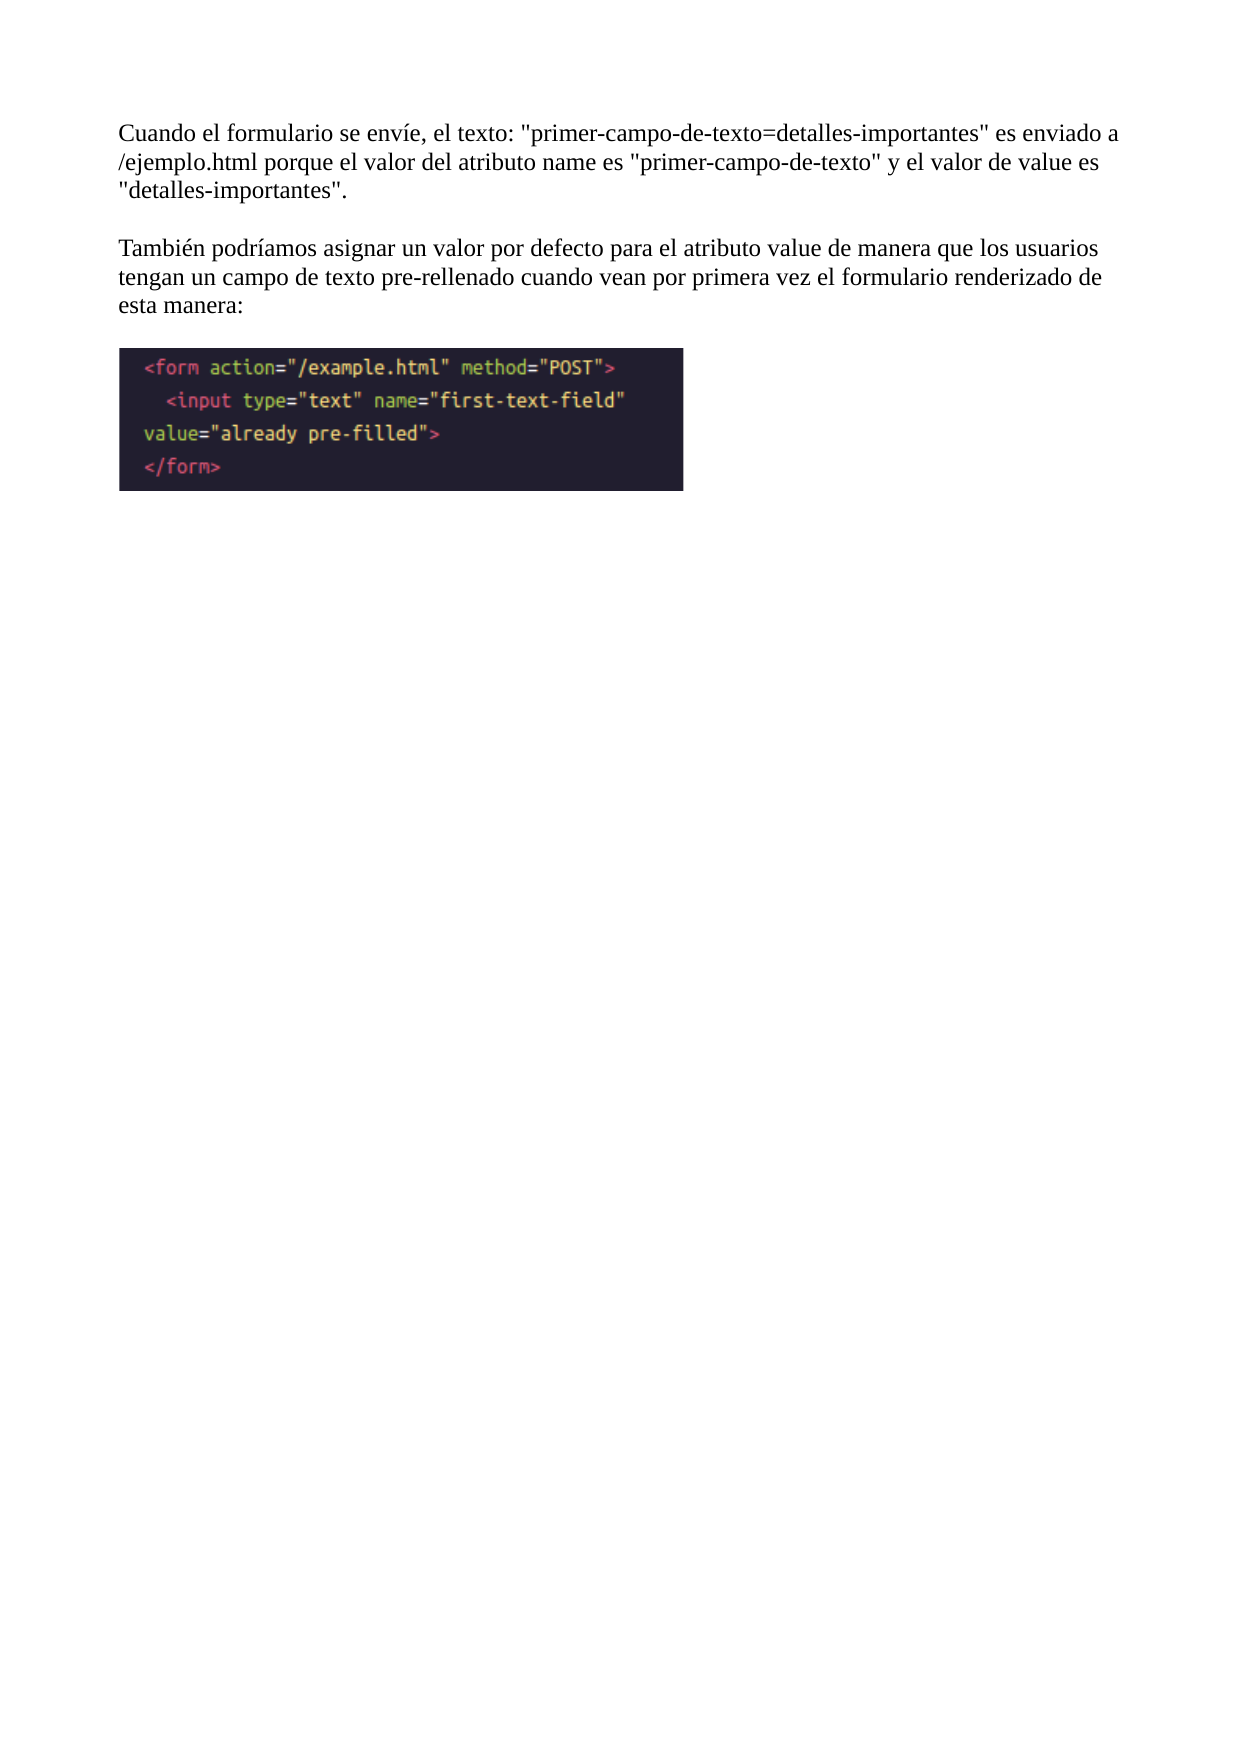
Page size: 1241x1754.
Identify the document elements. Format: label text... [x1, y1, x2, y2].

text Cuando el formulario se envíe, el texto: "primer-campo-de-texto=detalles-importantes" es enviado a /ejemplo.html porque el valor del atributo name es "primer-campo-de-texto" y el valor de value es "detalles-importantes". [118, 118, 1122, 204]
text También podríamos asignar un valor por defecto para el atributo value de manera que los usuarios tengan un campo de texto pre-rellenado cuando vean por primera vez el formulario renderizado de esta manera: [118, 233, 1122, 319]
picture [119, 348, 684, 491]
